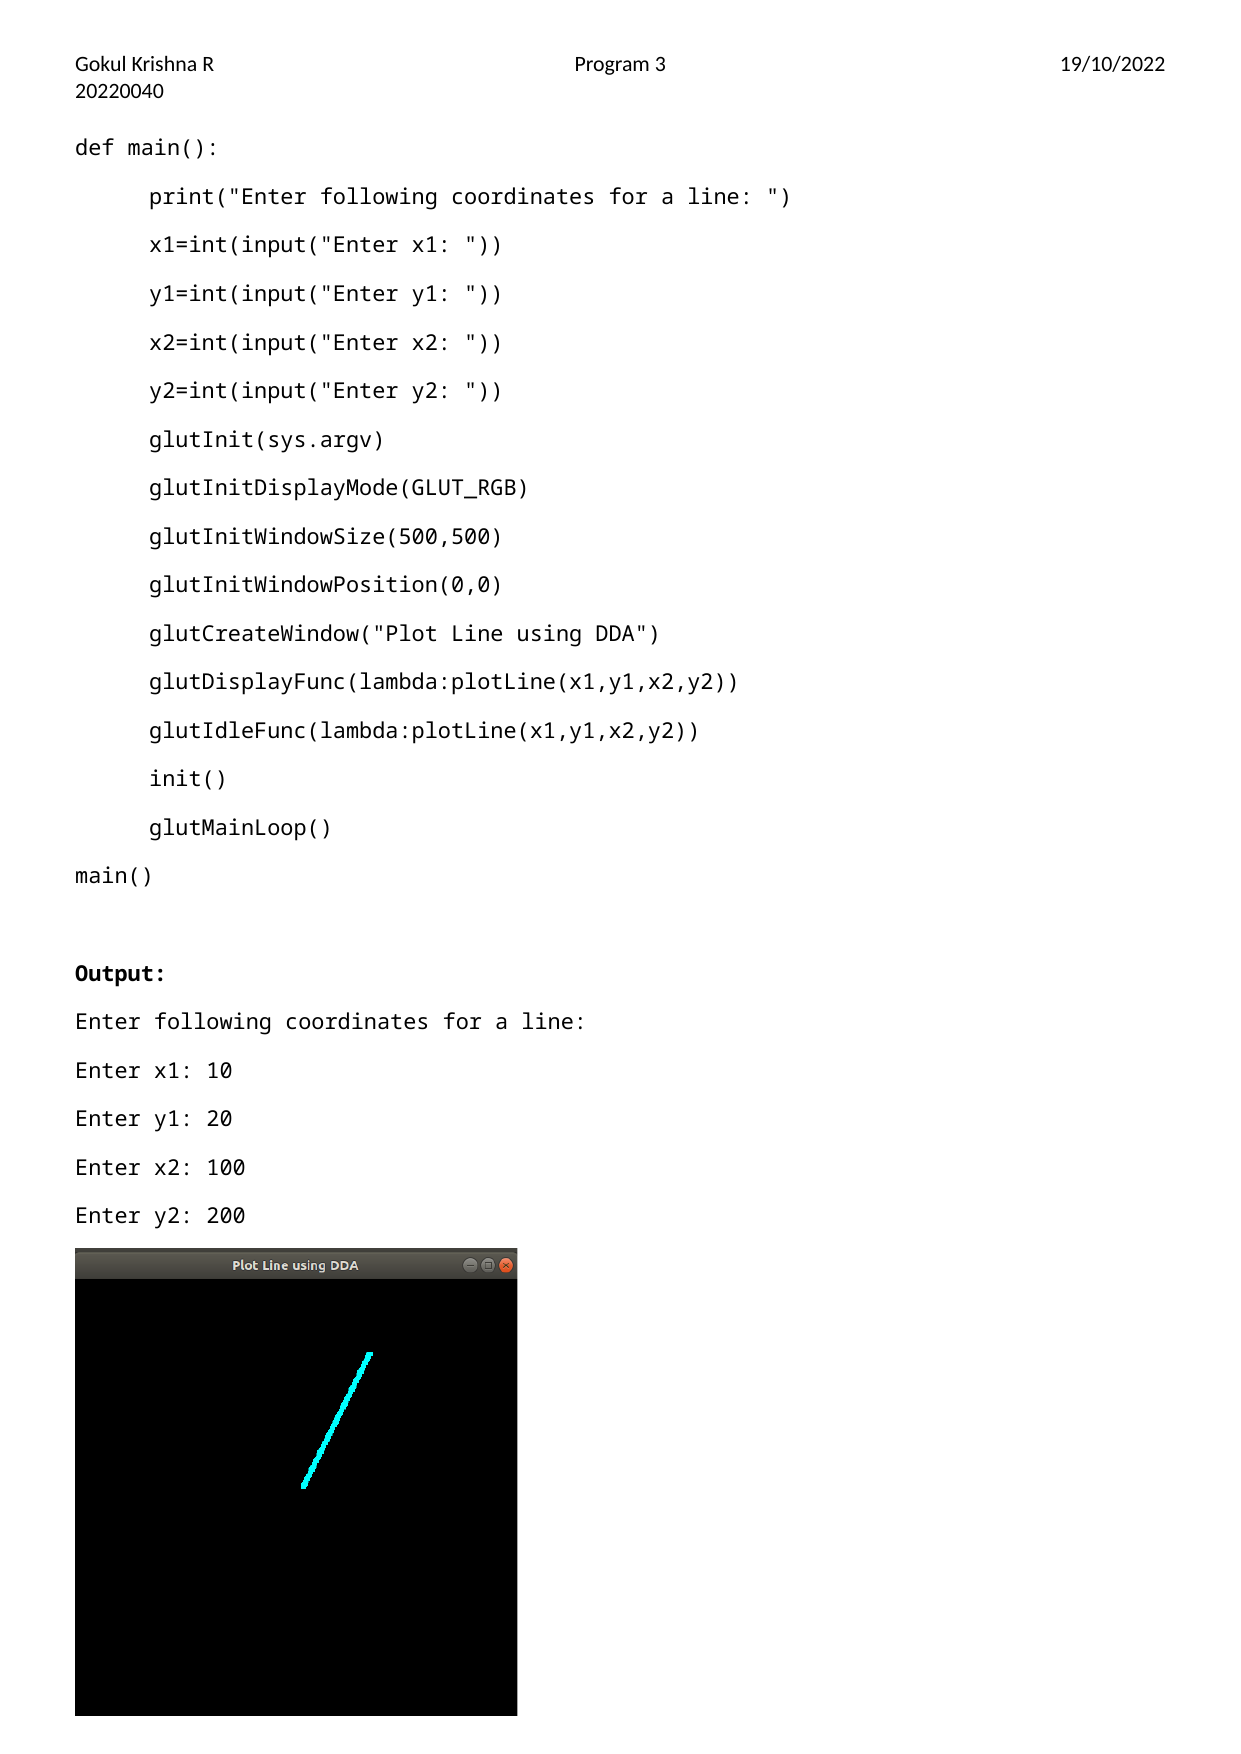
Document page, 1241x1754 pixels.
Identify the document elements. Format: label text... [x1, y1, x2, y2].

text main() [75, 861, 1165, 890]
text Output: [75, 958, 1165, 987]
text glutIdleFunc(lambda:plotLine(x1,y1,x2,y2)) [75, 715, 1165, 745]
text Enter y1: 20 [75, 1103, 1165, 1133]
text print("Enter following coordinates for a line: ") [75, 181, 1165, 211]
text glutInitDisplayMode(GLUT_RGB) [75, 472, 1165, 502]
text def main(): [75, 132, 1165, 162]
text y2=int(input("Enter y2: ")) [75, 375, 1165, 405]
text glutInitWindowPosition(0,0) [75, 569, 1165, 599]
text x1=int(input("Enter x1: ")) [75, 229, 1165, 259]
picture [75, 1248, 518, 1716]
text y1=int(input("Enter y1: ")) [75, 278, 1165, 308]
text glutInitWindowSize(500,500) [75, 521, 1165, 551]
text glutDisplayFunc(lambda:plotLine(x1,y1,x2,y2)) [75, 666, 1165, 696]
text glutCreateWindow("Plot Line using DDA") [75, 618, 1165, 648]
text init() [75, 763, 1165, 793]
text Enter y2: 200 [75, 1200, 1165, 1230]
text x2=int(input("Enter x2: ")) [75, 327, 1165, 356]
text Enter x1: 10 [75, 1055, 1165, 1084]
text glutInit(sys.argv) [75, 424, 1165, 453]
text Enter x2: 100 [75, 1152, 1165, 1182]
text Enter following coordinates for a line: [75, 1006, 1165, 1036]
text glutMainLoop() [75, 812, 1165, 842]
